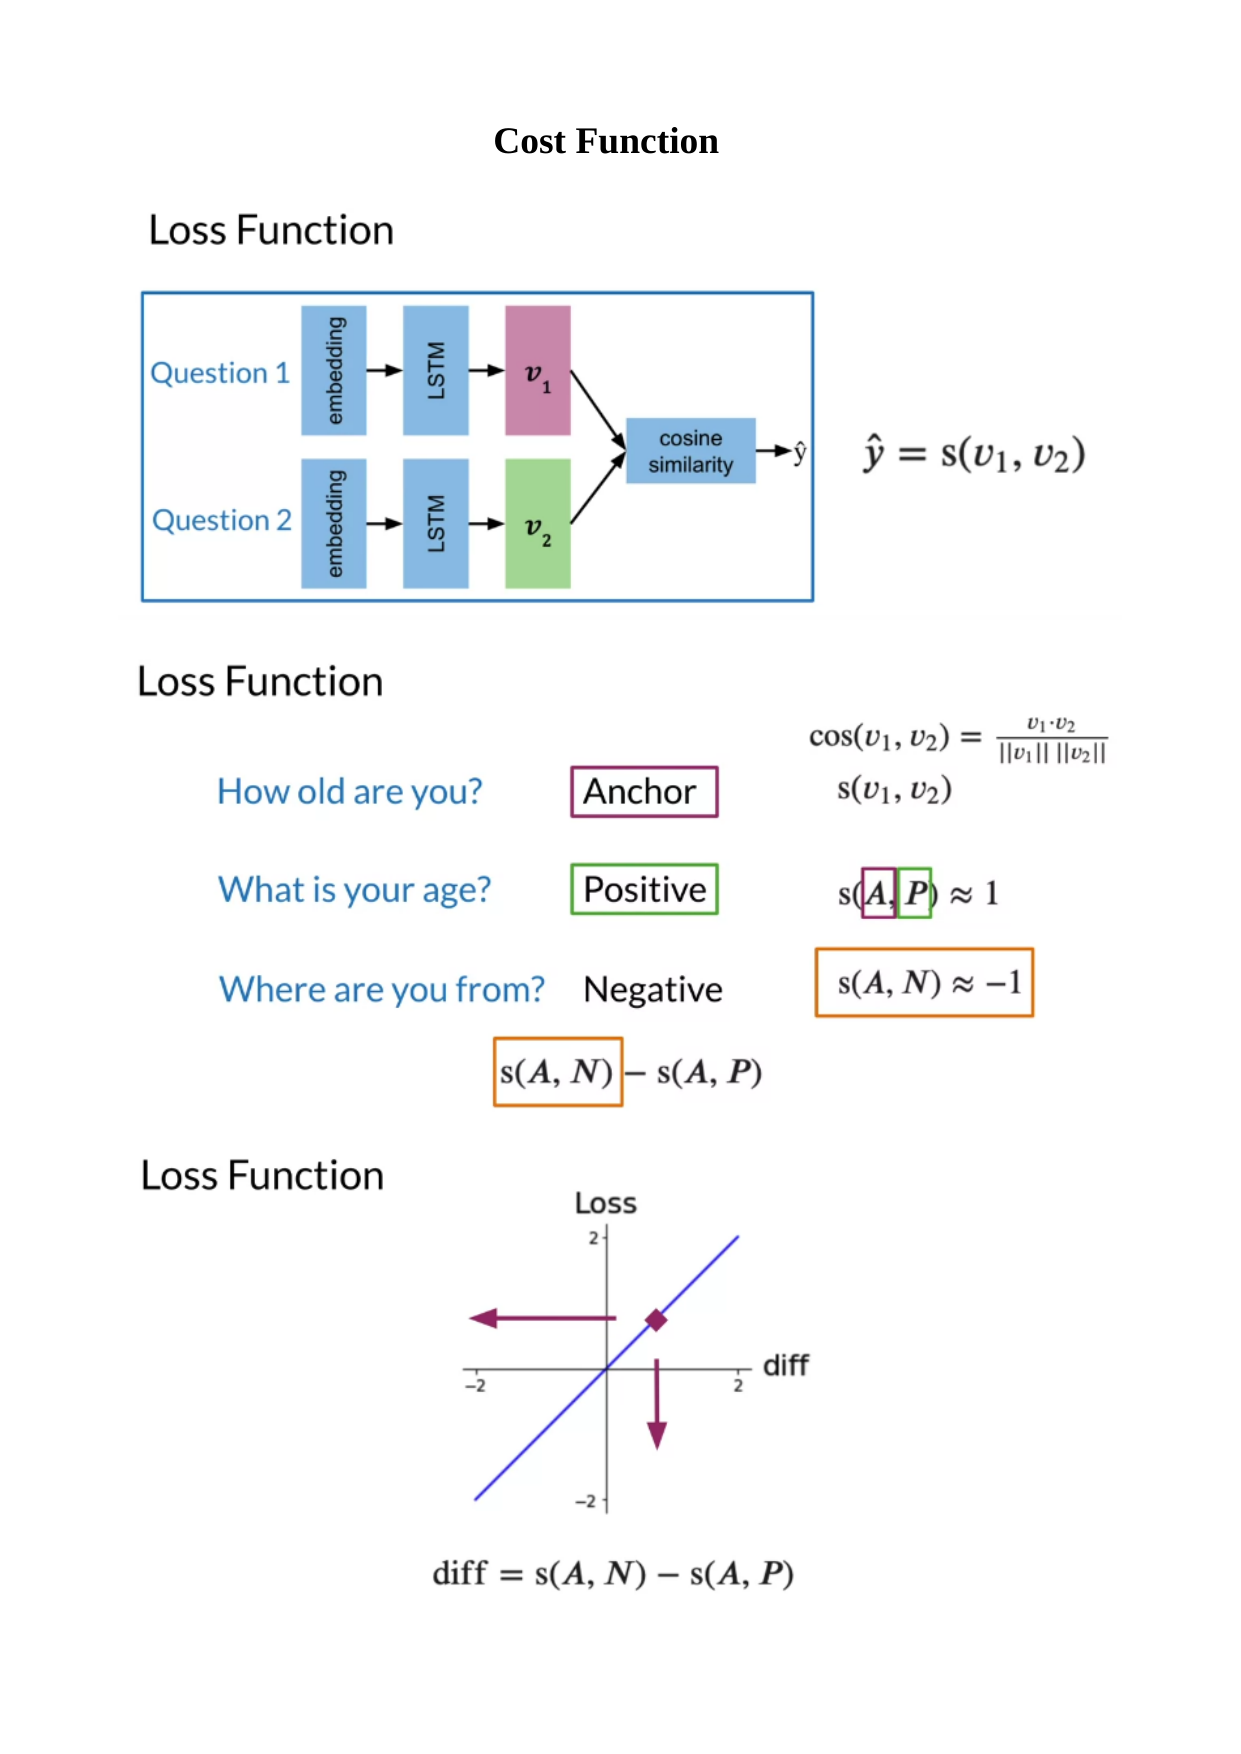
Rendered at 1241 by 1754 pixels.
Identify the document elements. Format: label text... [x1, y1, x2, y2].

subtitle Cost Function [118, 118, 1122, 161]
picture [118, 202, 1123, 620]
picture [118, 1146, 1123, 1604]
picture [118, 648, 1123, 1118]
